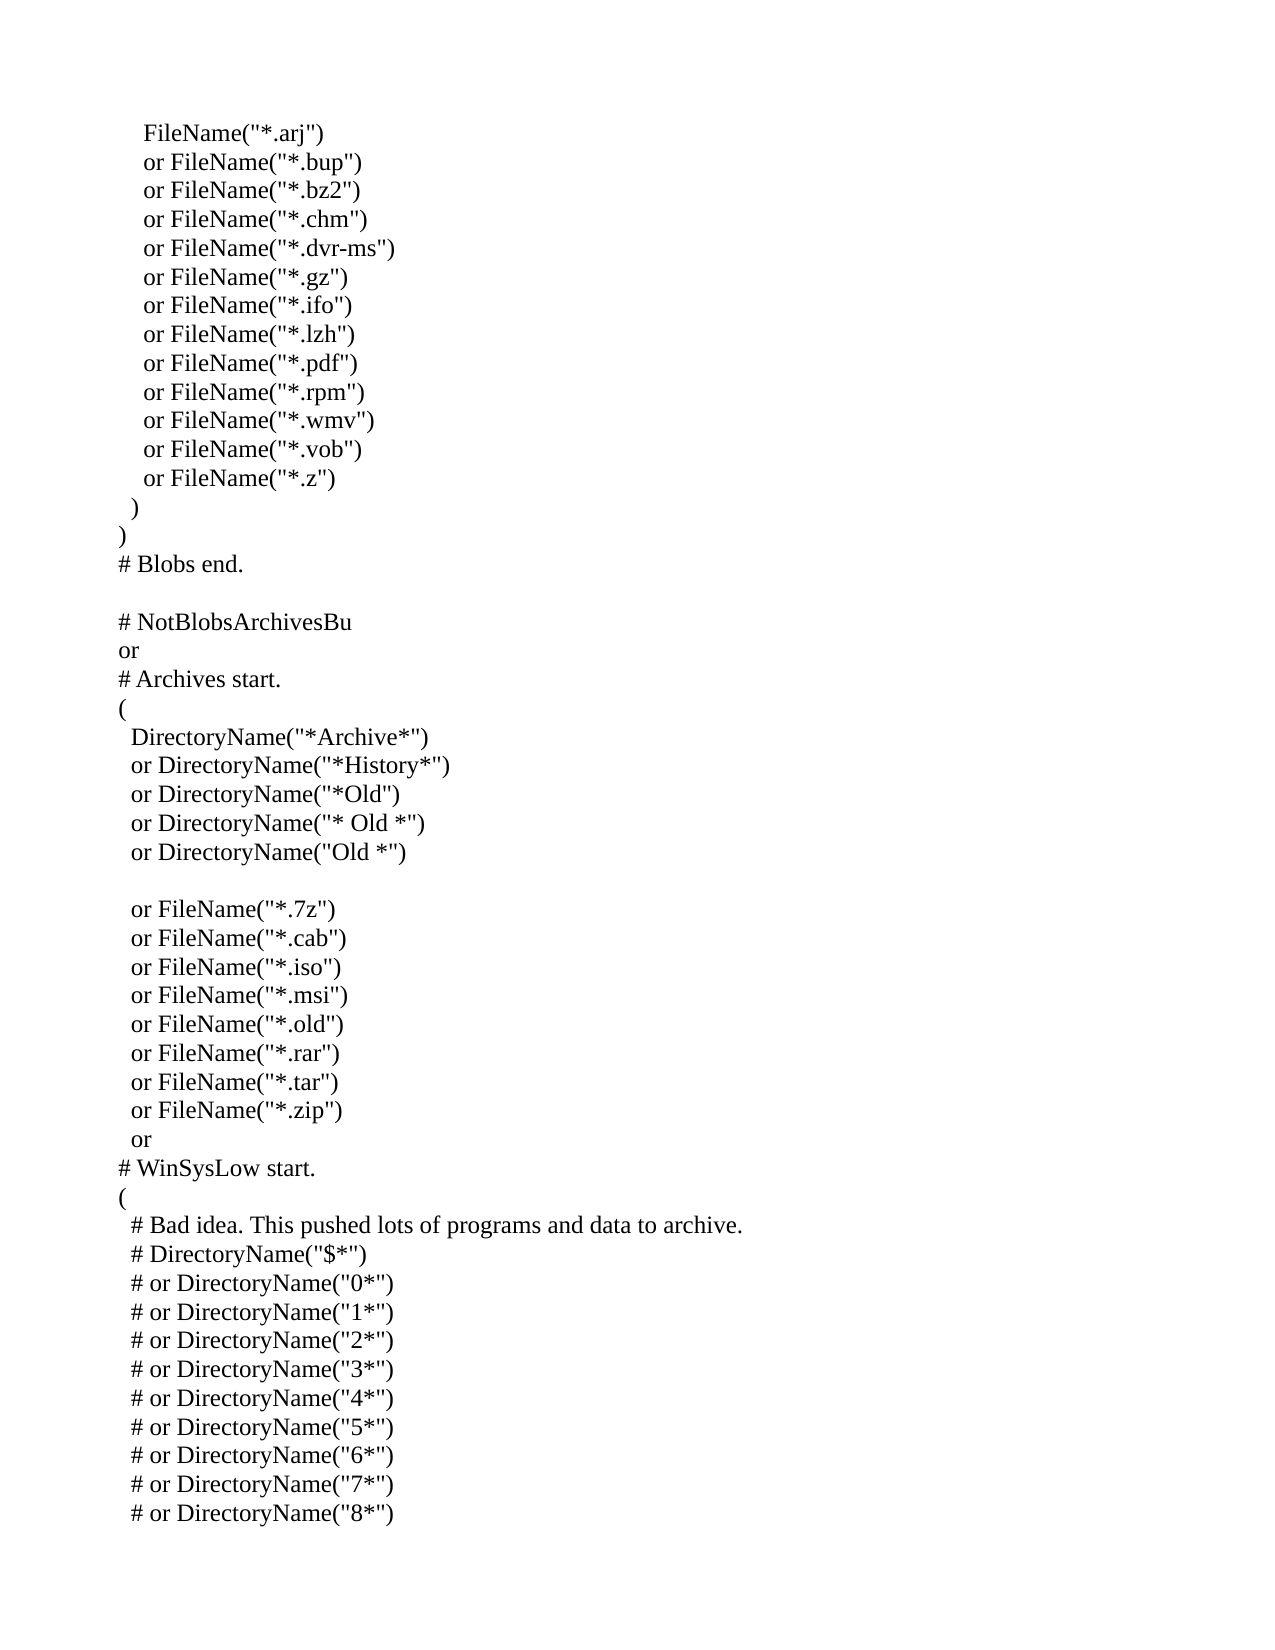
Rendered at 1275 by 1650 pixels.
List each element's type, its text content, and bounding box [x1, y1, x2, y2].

text or FileName("*.pdf") [118, 348, 1157, 377]
text ( [118, 693, 1157, 722]
text or [118, 1124, 1157, 1153]
text or DirectoryName("* Old *") [118, 808, 1157, 837]
text # Blobs end. [118, 549, 1157, 578]
text or DirectoryName("*Old") [118, 779, 1157, 808]
text # or DirectoryName("4*") [118, 1383, 1157, 1412]
text or FileName("*.zip") [118, 1096, 1157, 1124]
text ) [118, 521, 1157, 549]
text # DirectoryName("$*") [118, 1239, 1157, 1268]
text ) [118, 492, 1157, 521]
text or DirectoryName("Old *") [118, 837, 1157, 866]
text or FileName("*.gz") [118, 262, 1157, 291]
text # Bad idea. This pushed lots of programs and data to archive. [118, 1211, 1157, 1239]
text or FileName("*.msi") [118, 981, 1157, 1009]
text or FileName("*.chm") [118, 204, 1157, 233]
text or [118, 636, 1157, 664]
text or FileName("*.bup") [118, 147, 1157, 176]
text # or DirectoryName("7*") [118, 1469, 1157, 1498]
text or FileName("*.tar") [118, 1067, 1157, 1096]
text # or DirectoryName("1*") [118, 1297, 1157, 1326]
text FileName("*.arj") [118, 118, 1157, 147]
text # or DirectoryName("5*") [118, 1412, 1157, 1441]
text or FileName("*.dvr-ms") [118, 233, 1157, 262]
text # or DirectoryName("2*") [118, 1326, 1157, 1354]
text or DirectoryName("*History*") [118, 751, 1157, 779]
text or FileName("*.7z") [118, 894, 1157, 923]
text or FileName("*.cab") [118, 923, 1157, 952]
text or FileName("*.wmv") [118, 406, 1157, 434]
text or FileName("*.ifo") [118, 291, 1157, 319]
text or FileName("*.rar") [118, 1038, 1157, 1067]
text or FileName("*.vob") [118, 434, 1157, 463]
text ( [118, 1182, 1157, 1211]
text DirectoryName("*Archive*") [118, 722, 1157, 751]
text # NotBlobsArchivesBu [118, 607, 1157, 636]
text or FileName("*.bz2") [118, 176, 1157, 204]
text # or DirectoryName("6*") [118, 1441, 1157, 1469]
text or FileName("*.lzh") [118, 319, 1157, 348]
text # WinSysLow start. [118, 1153, 1157, 1182]
text or FileName("*.z") [118, 463, 1157, 492]
text or FileName("*.iso") [118, 952, 1157, 981]
text or FileName("*.old") [118, 1009, 1157, 1038]
text # or DirectoryName("3*") [118, 1354, 1157, 1383]
text # Archives start. [118, 664, 1157, 693]
text # or DirectoryName("0*") [118, 1268, 1157, 1297]
text # or DirectoryName("8*") [118, 1498, 1157, 1527]
text or FileName("*.rpm") [118, 377, 1157, 406]
